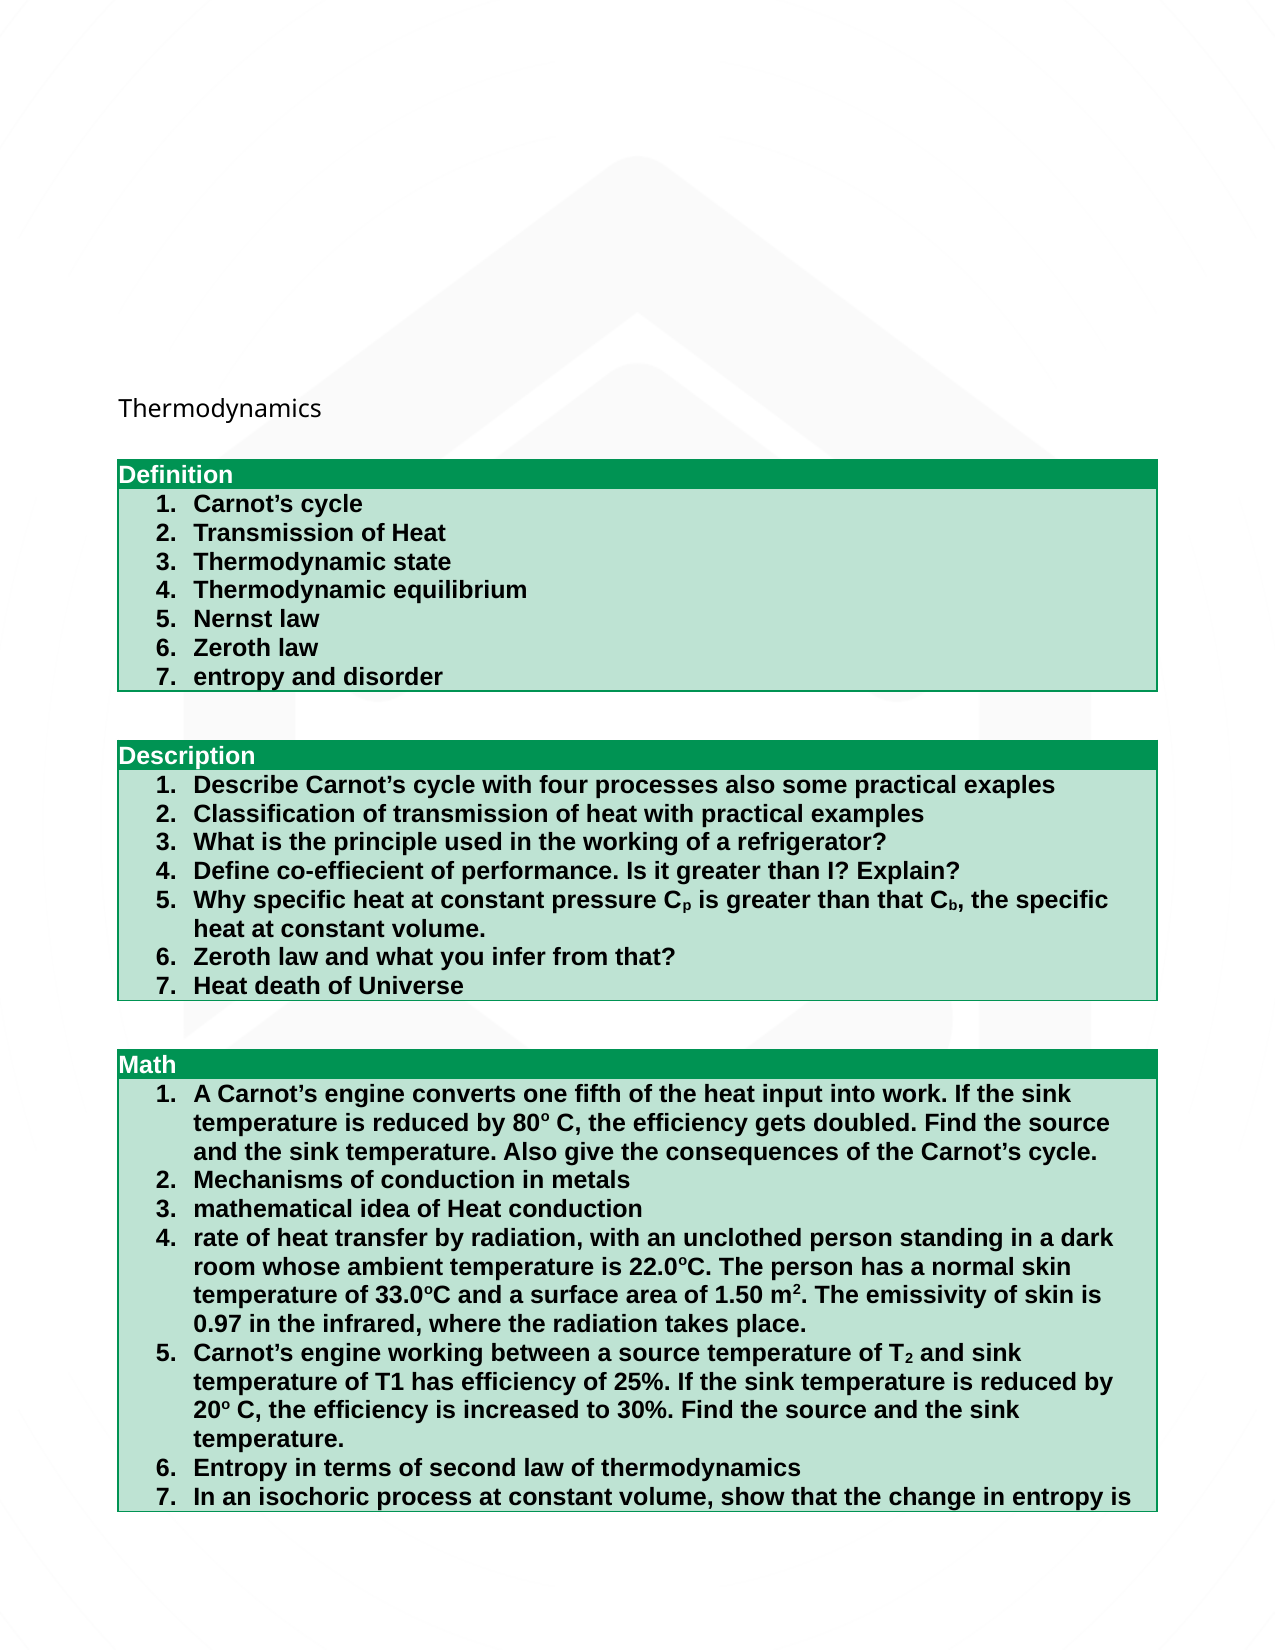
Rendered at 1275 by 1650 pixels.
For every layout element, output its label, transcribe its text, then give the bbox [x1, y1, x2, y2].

table_header Description [119, 741, 1156, 770]
table_header Definition [119, 460, 1156, 489]
text Thermodynamics [118, 391, 1157, 425]
table_cell Describe Carnot’s cycle with four processes also some practical exaples Classification of transmission of heat with practical examples What is the principle used in the working of a refrigerator? Define co-effiecient of performance. Is it greater than I? Explain? Why specific heat at constant pressure Cp is greater than that Cb, the specific heat at constant volume. Zeroth law and what you infer from that? Heat death of Universe [119, 770, 1156, 1000]
table_cell A Carnot’s engine converts one fifth of the heat input into work. If the sink temperature is reduced by 80o C, the efficiency gets doubled. Find the source and the sink temperature. Also give the consequences of the Carnot’s cycle. Mechanisms of conduction in metals mathematical idea of Heat conduction rate of heat transfer by radiation, with an unclothed person standing in a dark room whose ambient temperature is 22.0oC. The person has a normal skin temperature of 33.0oC and a surface area of 1.50 m2. The emissivity of skin is 0.97 in the infrared, where the radiation takes place. Carnot’s engine working between a source temperature of T2 and sink temperature of T1 has efficiency of 25%. If the sink temperature is reduced by 20o C, the efficiency is increased to 30%. Find the source and the sink temperature. Entropy in terms of second law of thermodynamics In an isochoric process at constant volume, show that the change in entropy is of an ideal gas (also for isobaric process – separate question) [119, 1079, 1156, 1511]
table_cell Carnot’s cycle Transmission of Heat Thermodynamic state Thermodynamic equilibrium Nernst law Zeroth law entropy and disorder [119, 489, 1156, 690]
table_header Math [119, 1051, 1156, 1079]
